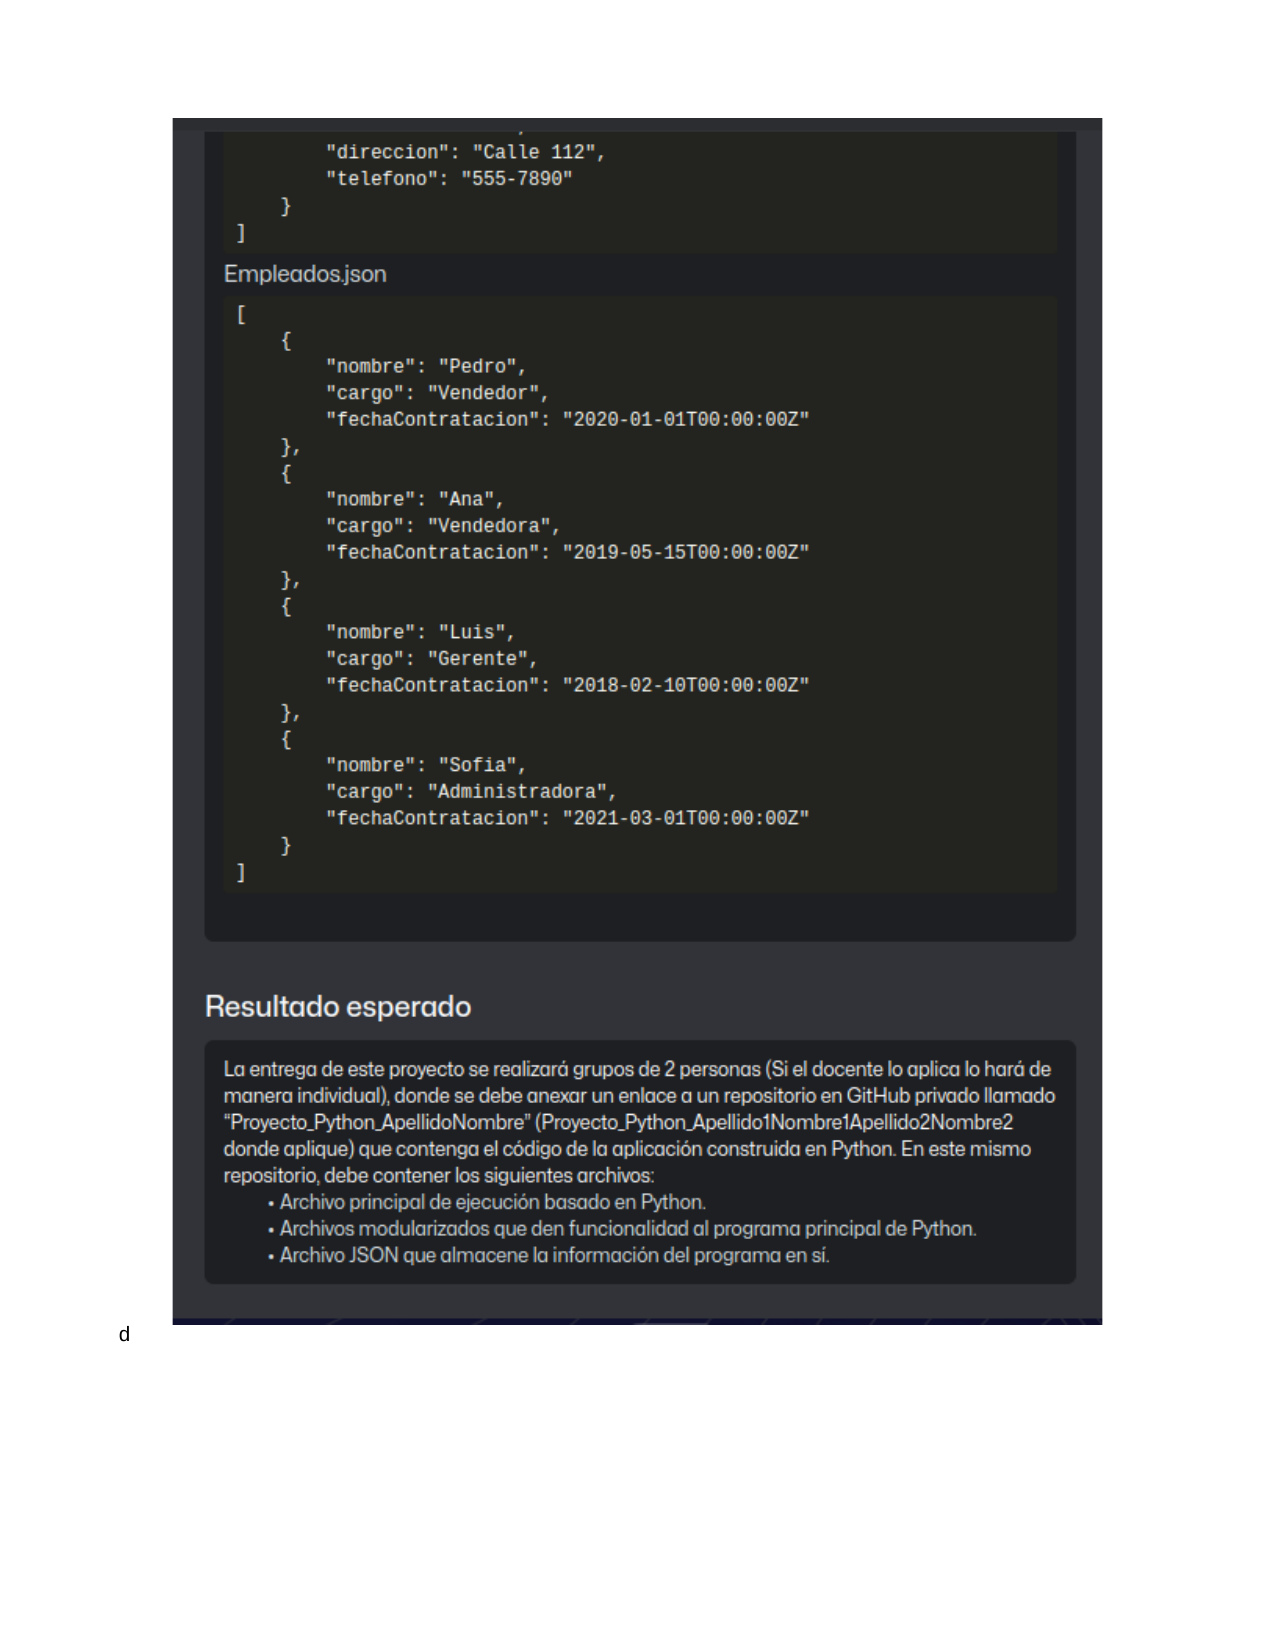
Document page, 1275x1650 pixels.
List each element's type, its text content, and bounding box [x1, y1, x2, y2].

text d [118, 118, 1157, 1348]
picture [172, 118, 1103, 1325]
